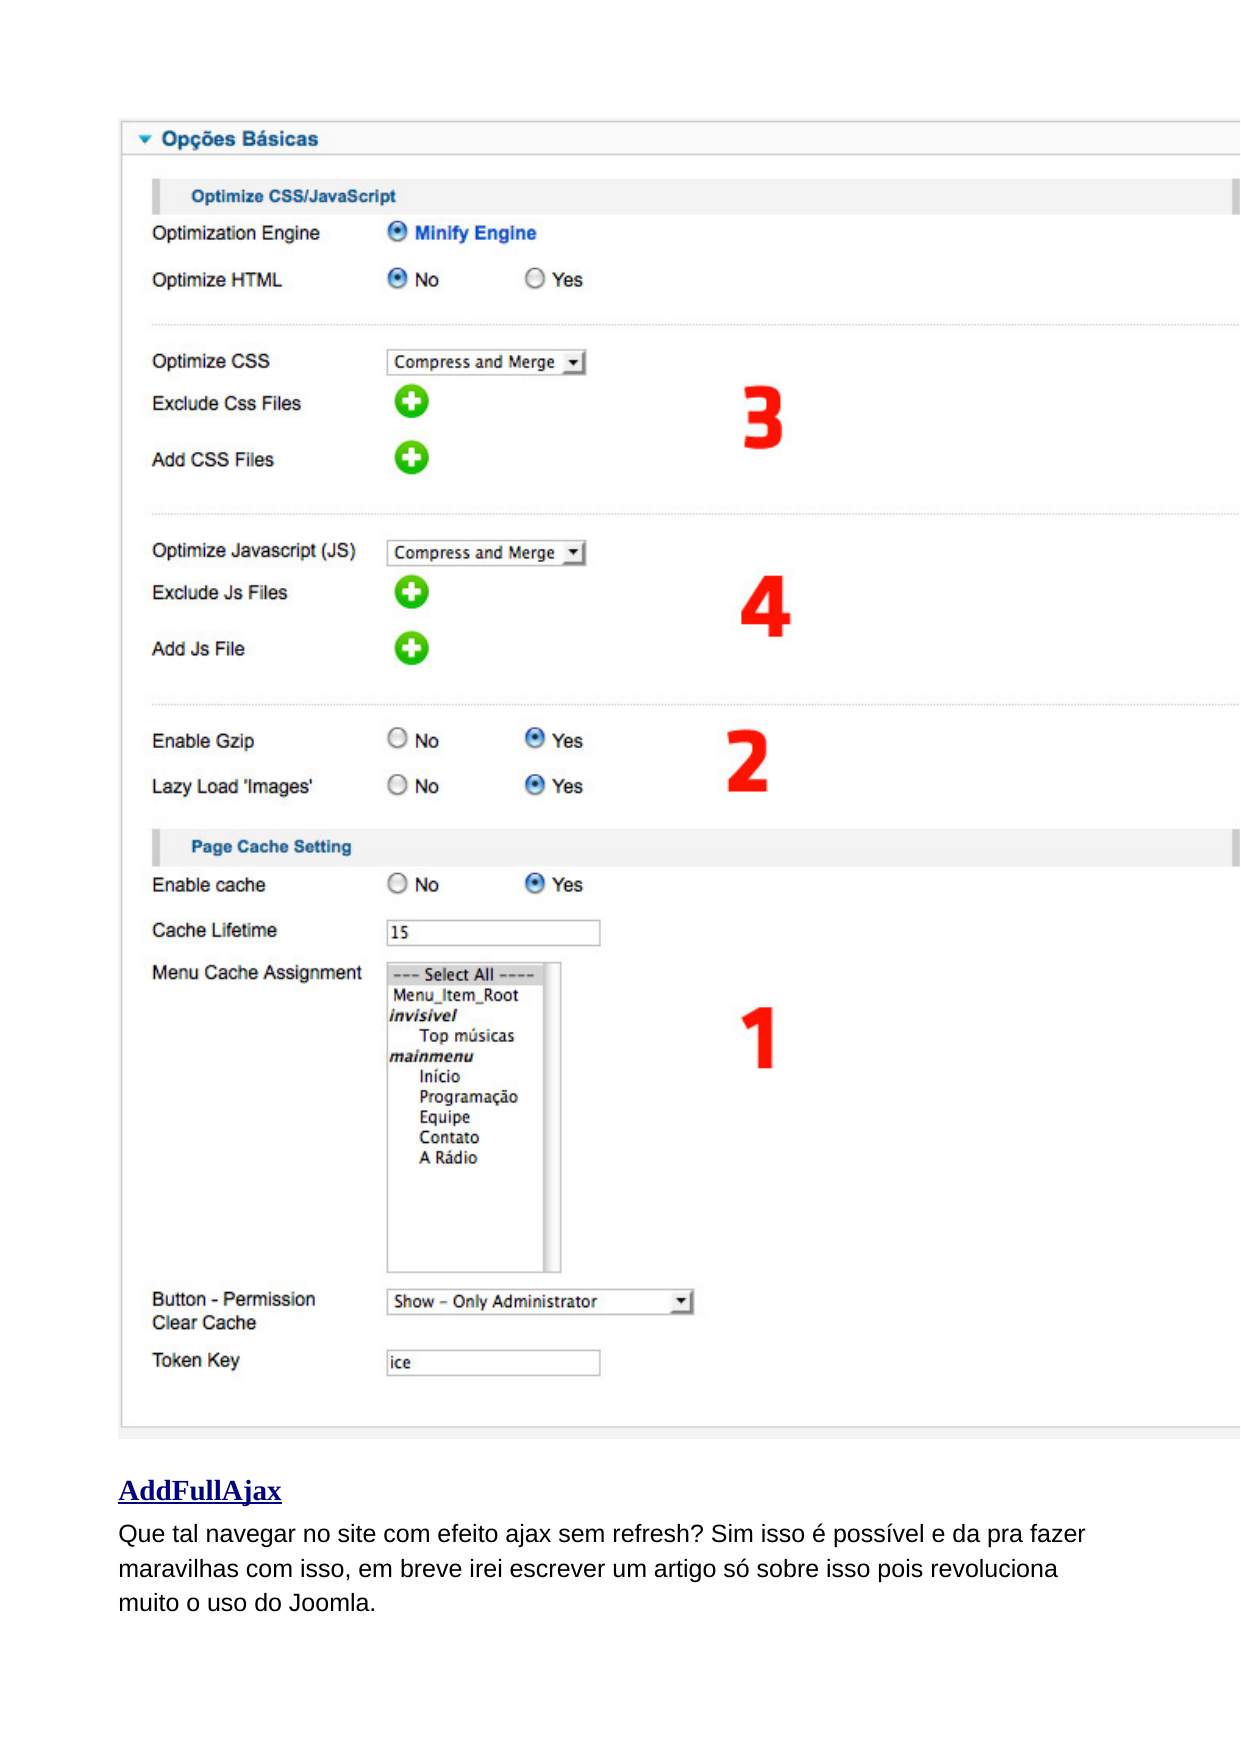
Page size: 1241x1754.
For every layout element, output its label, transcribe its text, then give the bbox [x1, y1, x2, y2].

subtitle AddFullAjax [118, 1473, 1122, 1507]
picture [118, 118, 1241, 1439]
text Que tal navegar no site com efeito ajax sem refresh? Sim isso é possível e da pra fazer maravilhas com isso, em breve irei escrever um artigo só sobre isso pois revoluciona muito o uso do Joomla. [118, 1519, 1122, 1617]
